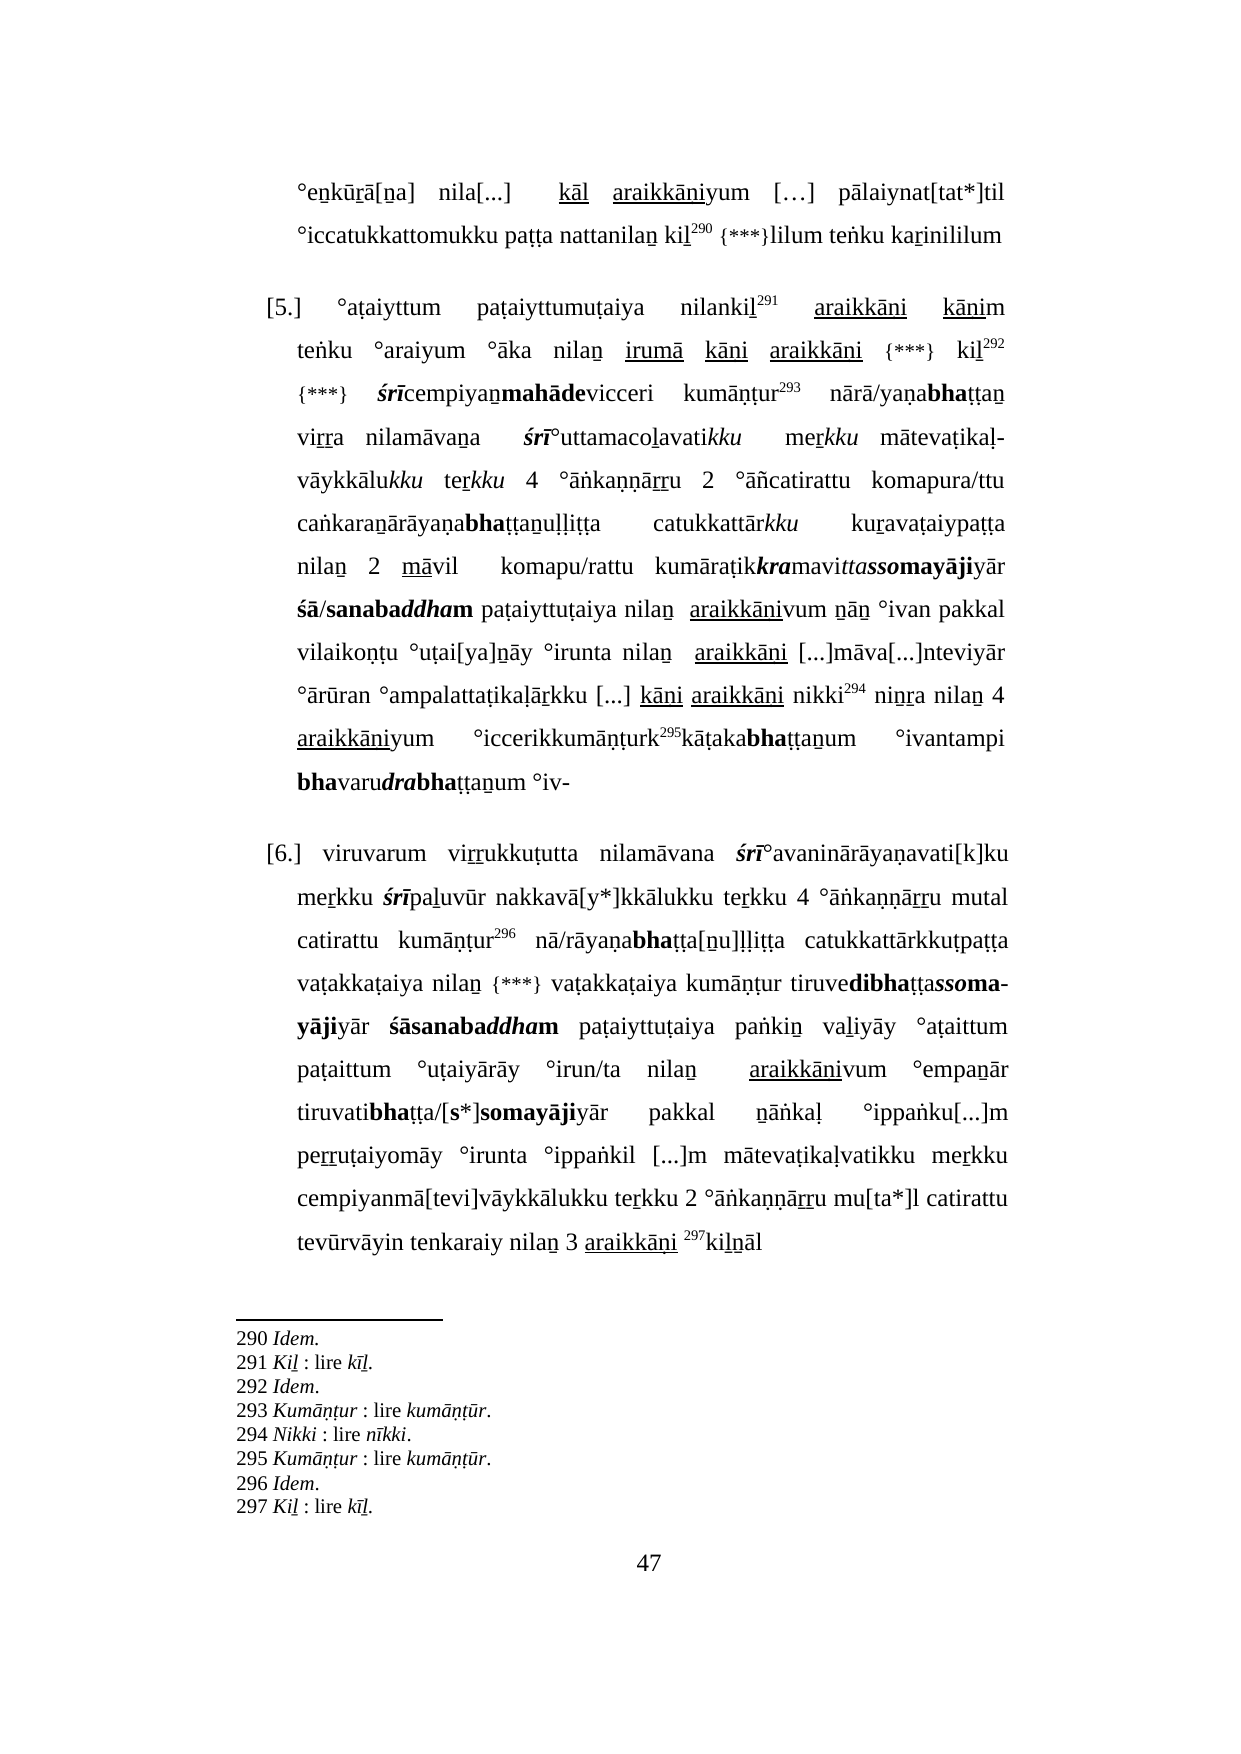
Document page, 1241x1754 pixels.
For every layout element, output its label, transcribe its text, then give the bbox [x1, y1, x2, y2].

text [6.] viruvarum viṟṟukkuṭutta nilamāvana śrī°avaninārāyaṇavati[k]ku meṟkku śrīpaḻuvūr nakkavā[y*]kkālukku teṟkku 4 °āṅkaṇṇāṟṟu mutal catirattu kumāṇṭur nā/rāyaṇabhaṭṭa[ṉu]ḷḷiṭṭa catukkattārkkuṭpaṭṭa vaṭakkaṭaiya nilaṉ {***} vaṭakkaṭaiya kumāṇṭur tiruvedibhaṭṭassoma-yājiyār śāsanabaddham paṭaiyttuṭaiya paṅkiṉ vaḻiyāy °aṭaittum paṭaittum °uṭaiyārāy °irun/ta nilaṉ araikkāṇivum °empaṉār tiruvatibhaṭṭa/[s*]somayājiyār pakkal ṉāṅkaḷ °ippaṅku[...]m peṟṟuṭaiyomāy °irunta °ippaṅkil [...]m mātevaṭikaḷvatikku meṟkku cempiyanmā[tevi]vāykkālukku teṟkku 2 °āṅkaṇṇāṟṟu mu[ta*]l catirattu tevūrvāyin tenkaraiy nilaṉ 3 araikkāṇi kiḻṉāl [266, 838, 1008, 1255]
text Kiḻ : lire kīḻ. [236, 1494, 1061, 1518]
text Kumāṇṭur : lire kumāṇṭūr. [236, 1446, 1061, 1470]
text Idem. [236, 1326, 1061, 1350]
text Kumāṇṭur : lire kumāṇṭūr. [236, 1398, 1061, 1422]
text Idem. [236, 1374, 1061, 1398]
text Idem. [236, 1470, 1061, 1494]
text [5.] °aṭaiyttum paṭaiyttumuṭaiya nilankiḻ araikkāṇi kāṇim teṅku °araiyum °āka nilaṉ irumā kāṇi araikkāṇi {***} kiḻ {***} śrīcempiyaṉmahādevicceri kumāṇṭur nārā/yaṇabhaṭṭaṉ viṟṟa nilamāvaṉa śrī°uttamacoḻavatikku meṟkku mātevaṭikaḷ-vāykkālukku teṟkku 4 °āṅkaṇṇāṟṟu 2 °āñcatirattu komapura/ttu caṅkaraṉārāyaṇabhaṭṭaṉuḷḷiṭṭa catukkattārkku kuṟavaṭaiypaṭṭa nilaṉ 2 māvil komapu/rattu kumāraṭikkramavittassomayājiyār śā/sanabaddham paṭaiyttuṭaiya nilaṉ araikkāṇivum ṉāṉ °ivan pakkal vilaikoṇṭu °uṭai[ya]ṉāy °irunta nilaṉ araikkāṇi [...]māva[...]nteviyār °ārūran °ampalattaṭikaḷāṟkku [...] kāṇi araikkāṇi nikki niṉṟa nilaṉ 4 araikkāṇiyum °iccerikkumāṇṭurkkāṭakabhaṭṭaṉum °ivantampi bhavarudrabhaṭṭaṉum °iv- [266, 292, 1005, 795]
text Nikki : lire nīkki. [236, 1422, 1061, 1446]
text °eṉkūṟā[ṉa] nila[...] kāl araikkāṇiyum […] pālaiynat[tat*]til °iccatukkattomukku paṭṭa nattanilaṉ kiḻ {***}lilum teṅku kaṟinililum [266, 177, 1005, 249]
text Kiḻ : lire kīḻ. [236, 1350, 1061, 1374]
